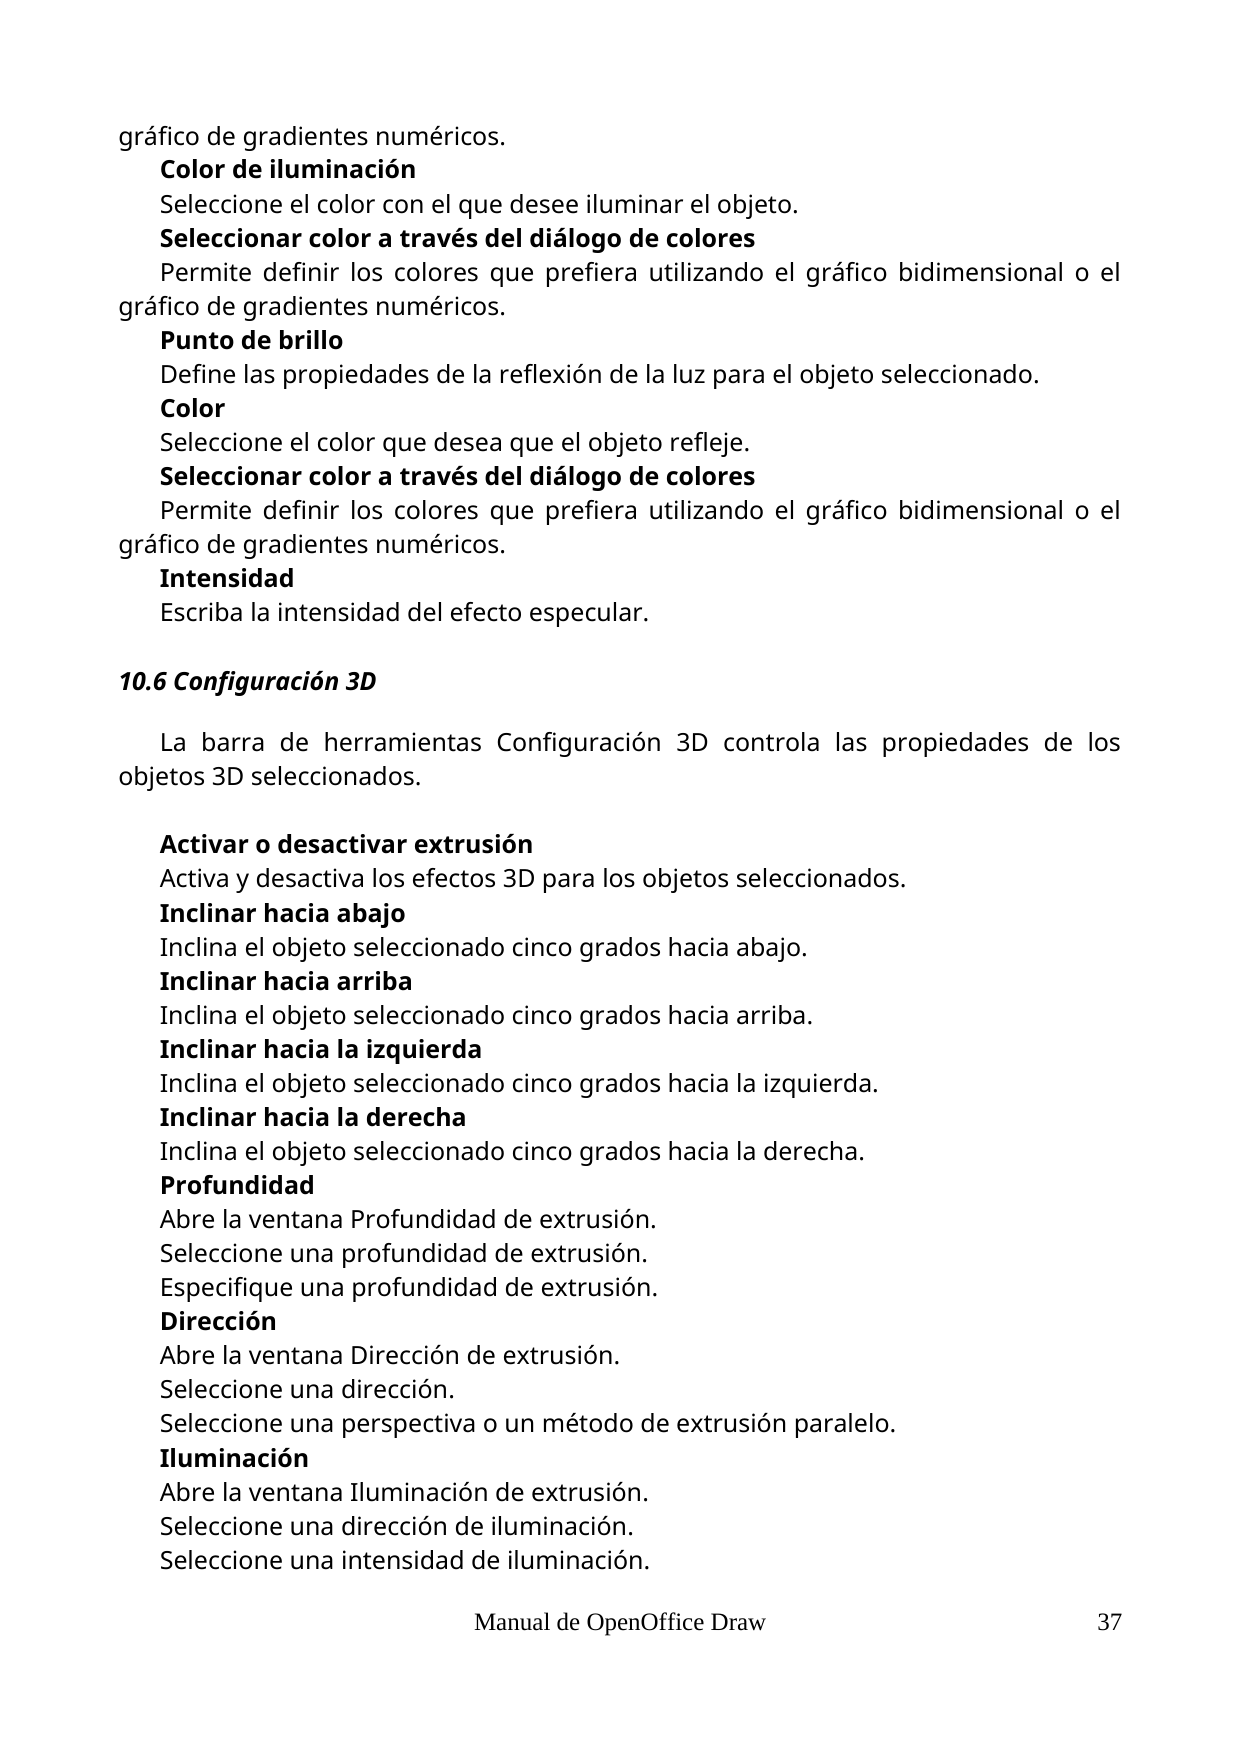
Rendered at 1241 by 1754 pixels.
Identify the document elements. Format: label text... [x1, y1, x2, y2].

text Permite definir los colores que prefiera utilizando el gráfico bidimensional o el gráfico de gradientes numéricos. [118, 493, 1122, 561]
text Permite definir los colores que prefiera utilizando el gráfico bidimensional o el gráfico de gradientes numéricos. [118, 254, 1122, 322]
text Inclina el objeto seleccionado cinco grados hacia la izquierda. [118, 1066, 1122, 1099]
text gráfico de gradientes numéricos. [118, 118, 1122, 152]
text Inclina el objeto seleccionado cinco grados hacia arriba. [118, 997, 1122, 1031]
text Activar o desactivar extrusión [118, 827, 1122, 861]
text Inclina el objeto seleccionado cinco grados hacia abajo. [118, 929, 1122, 963]
text Seleccione el color con el que desee iluminar el objeto. [118, 186, 1122, 220]
text Seleccione una perspectiva o un método de extrusión paralelo. [118, 1406, 1122, 1440]
text 10.6 Configuración 3D [118, 663, 1122, 697]
text Seleccionar color a través del diálogo de colores [118, 220, 1122, 254]
text Punto de brillo [118, 322, 1122, 357]
text Color de iluminación [118, 152, 1122, 186]
text Activa y desactiva los efectos 3D para los objetos seleccionados. [118, 861, 1122, 895]
text Iluminación [118, 1440, 1122, 1474]
text Abre la ventana Iluminación de extrusión. [118, 1474, 1122, 1508]
text Color [118, 391, 1122, 425]
text Inclinar hacia abajo [118, 895, 1122, 929]
text Abre la ventana Dirección de extrusión. [118, 1338, 1122, 1372]
text Seleccione una dirección de iluminación. [118, 1508, 1122, 1542]
text Seleccione el color que desea que el objeto refleje. [118, 425, 1122, 459]
text Intensidad [118, 561, 1122, 595]
text Seleccione una dirección. [118, 1372, 1122, 1406]
text Inclinar hacia arriba [118, 963, 1122, 997]
text La barra de herramientas Configuración 3D controla las propiedades de los objetos 3D seleccionados. [118, 725, 1122, 793]
text Inclinar hacia la derecha [118, 1099, 1122, 1134]
text Seleccione una intensidad de iluminación. [118, 1542, 1122, 1576]
text Inclinar hacia la izquierda [118, 1031, 1122, 1066]
text Define las propiedades de la reflexión de la luz para el objeto seleccionado. [118, 357, 1122, 391]
text Dirección [118, 1304, 1122, 1338]
text Profundidad [118, 1168, 1122, 1202]
text Especifique una profundidad de extrusión. [118, 1270, 1122, 1304]
text Inclina el objeto seleccionado cinco grados hacia la derecha. [118, 1134, 1122, 1168]
text Seleccionar color a través del diálogo de colores [118, 459, 1122, 493]
text Escriba la intensidad del efecto especular. [118, 595, 1122, 629]
text Abre la ventana Profundidad de extrusión. [118, 1202, 1122, 1236]
text Seleccione una profundidad de extrusión. [118, 1236, 1122, 1270]
